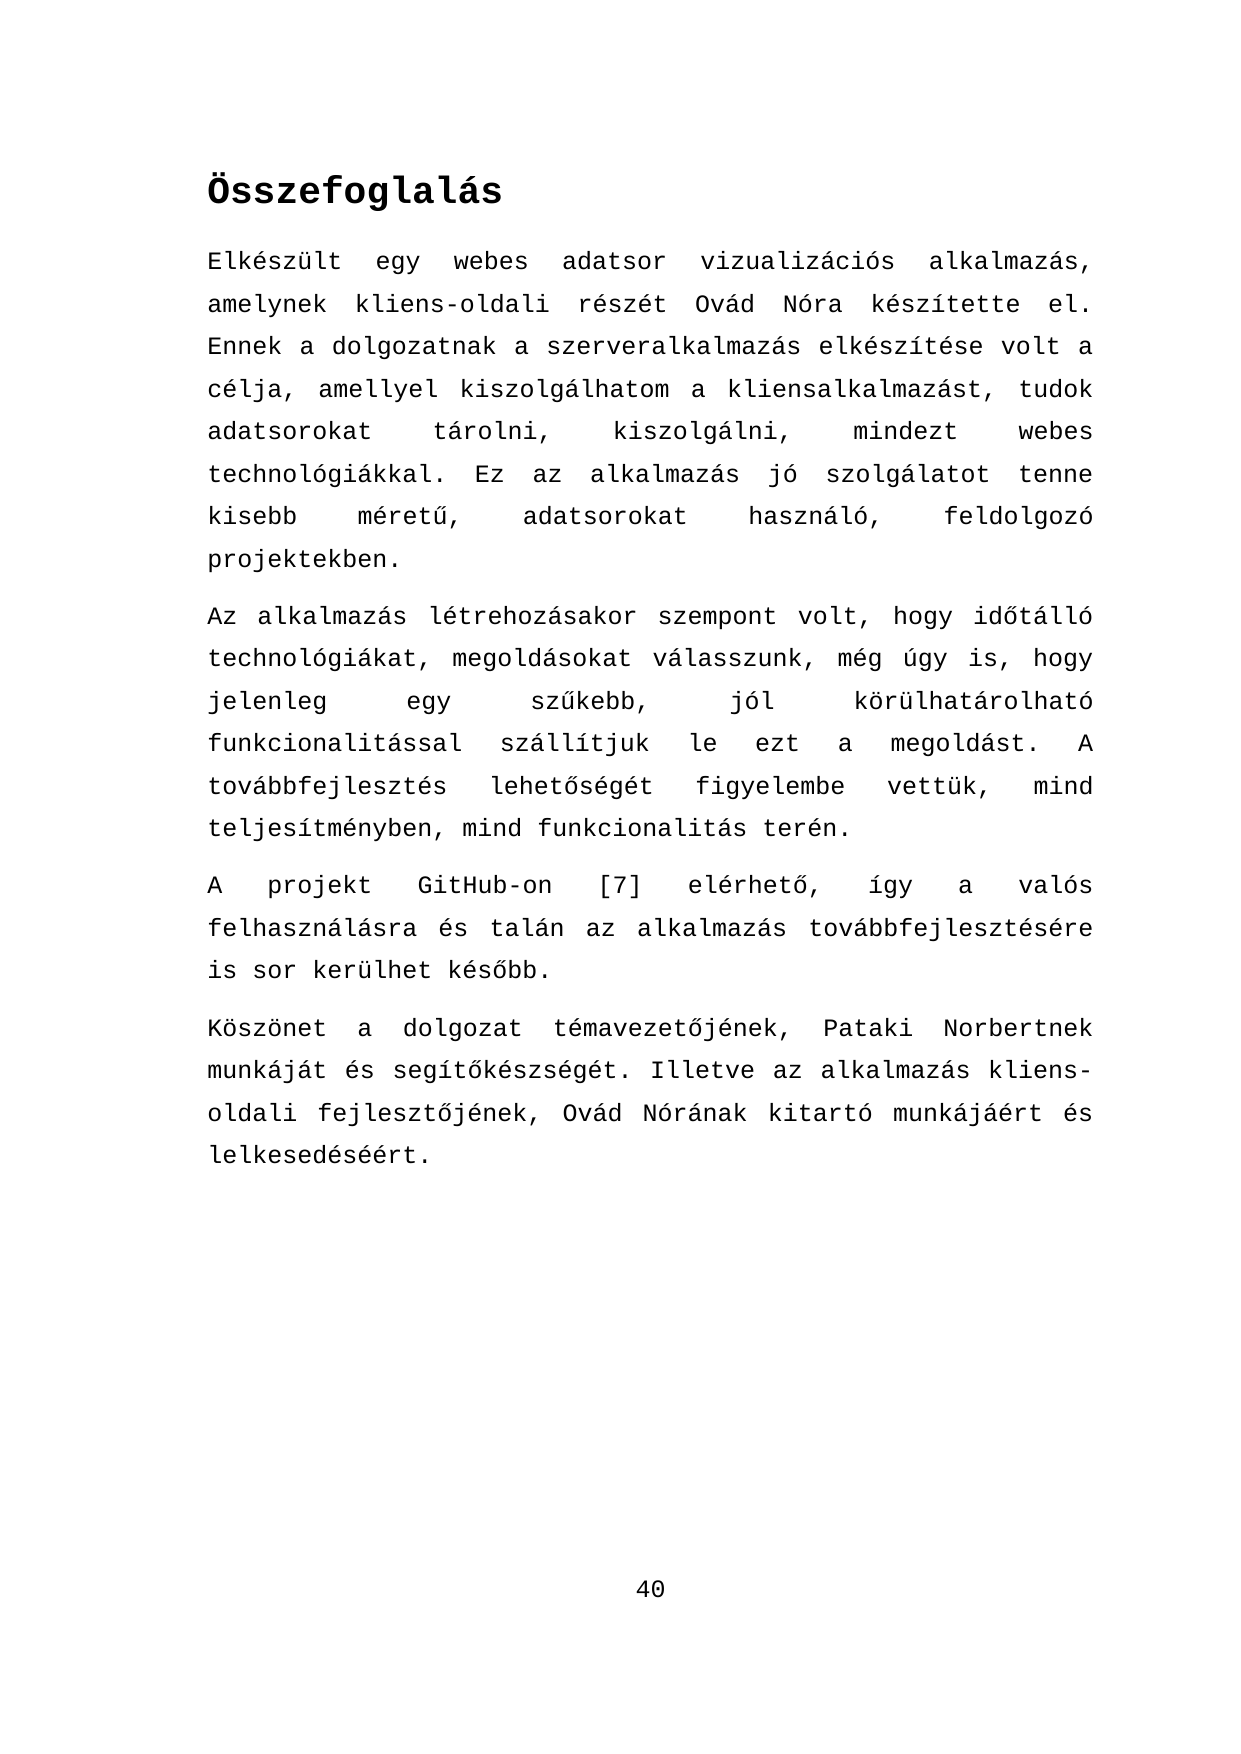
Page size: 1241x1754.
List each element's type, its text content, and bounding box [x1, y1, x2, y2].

text Az alkalmazás létrehozásakor szempont volt, hogy időtálló technológiákat, megoldásokat válasszunk, még úgy is, hogy jelenleg egy szűkebb, jól körülhatárolható funkcionalitással szállítjuk le ezt a megoldást. A továbbfejlesztés lehetőségét figyelembe vettük, mind teljesítményben, mind funkcionalitás terén. [207, 603, 1093, 844]
text A projekt GitHub-on [7] elérhető, így a valós felhasználásra és talán az alkalmazás továbbfejlesztésére is sor kerülhet később. [207, 873, 1093, 986]
subtitle Összefoglalás [207, 172, 1093, 215]
text Köszönet a dolgozat témavezetőjének, Pataki Norbertnek munkáját és segítőkészségét. Illetve az alkalmazás kliens-oldali fejlesztőjének, Ovád Nórának kitartó munkájáért és lelkesedéséért. [207, 1015, 1093, 1171]
text Elkészült egy webes adatsor vizualizációs alkalmazás, amelynek kliens-oldali részét Ovád Nóra készítette el. Ennek a dolgozatnak a szerveralkalmazás elkészítése volt a célja, amellyel kiszolgálhatom a kliensalkalmazást, tudok adatsorokat tárolni, kiszolgálni, mindezt webes technológiákkal. Ez az alkalmazás jó szolgálatot tenne kisebb méretű, adatsorokat használó, feldolgozó projektekben. [207, 249, 1093, 575]
